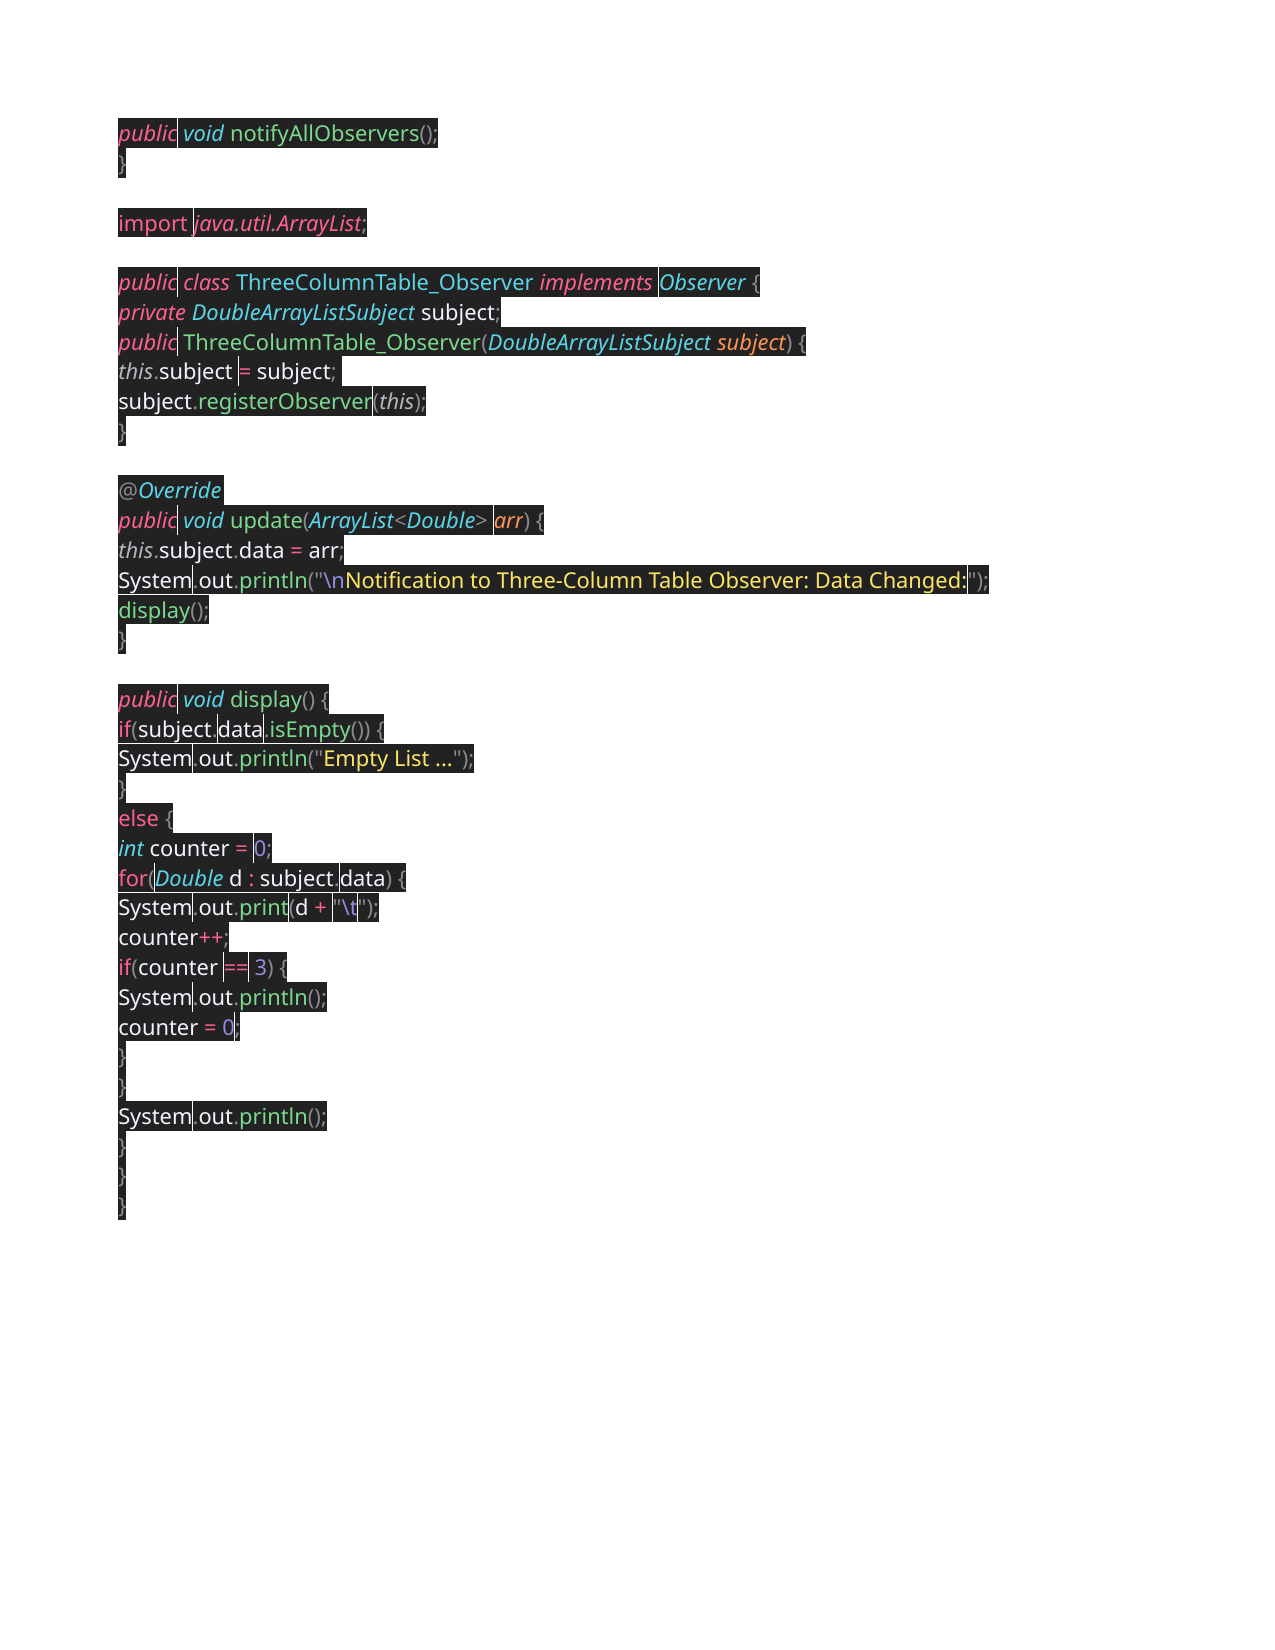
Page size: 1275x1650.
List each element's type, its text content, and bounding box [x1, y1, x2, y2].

text import java.util.ArrayList; [118, 207, 1157, 237]
text display(); [118, 594, 1157, 624]
text System.out.println("\nNotification to Three-Column Table Observer: Data Changed:"); [118, 565, 1157, 594]
text System.out.println(); [118, 1101, 1157, 1131]
text public ThreeColumnTable_Observer(DoubleArrayListSubject subject) { [118, 327, 1157, 356]
text else { [118, 803, 1157, 833]
text } [118, 624, 1157, 654]
text public void display() { [118, 684, 1157, 714]
text if(counter == 3) { [118, 952, 1157, 982]
text } [118, 773, 1157, 803]
text this.subject.data = arr; [118, 535, 1157, 565]
text for(Double d : subject.data) { [118, 863, 1157, 892]
text this.subject = subject; [118, 356, 1157, 386]
text } [118, 1161, 1157, 1190]
text counter++; [118, 922, 1157, 952]
text System.out.println("Empty List ..."); [118, 743, 1157, 773]
text public void update(ArrayList<Double> arr) { [118, 505, 1157, 535]
text } [118, 1041, 1157, 1071]
text System.out.println(); [118, 982, 1157, 1012]
text } [118, 416, 1157, 446]
text } [118, 1190, 1157, 1220]
text int counter = 0; [118, 833, 1157, 863]
text } [118, 1131, 1157, 1161]
text } [118, 1071, 1157, 1101]
text counter = 0; [118, 1012, 1157, 1041]
text subject.registerObserver(this); [118, 386, 1157, 416]
text private DoubleArrayListSubject subject; [118, 297, 1157, 327]
text public void notifyAllObservers(); [118, 118, 1157, 148]
text } [118, 148, 1157, 178]
text @Override [118, 475, 1157, 505]
text if(subject.data.isEmpty()) { [118, 714, 1157, 743]
text System.out.print(d + "\t"); [118, 892, 1157, 922]
text public class ThreeColumnTable_Observer implements Observer { [118, 267, 1157, 297]
